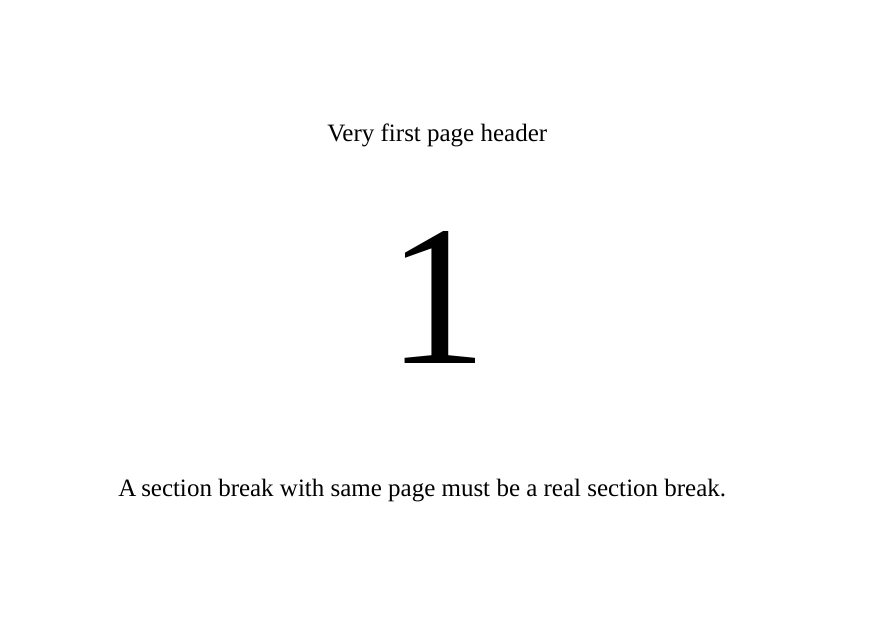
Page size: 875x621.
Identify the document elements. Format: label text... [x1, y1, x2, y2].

text 1 [118, 176, 756, 406]
